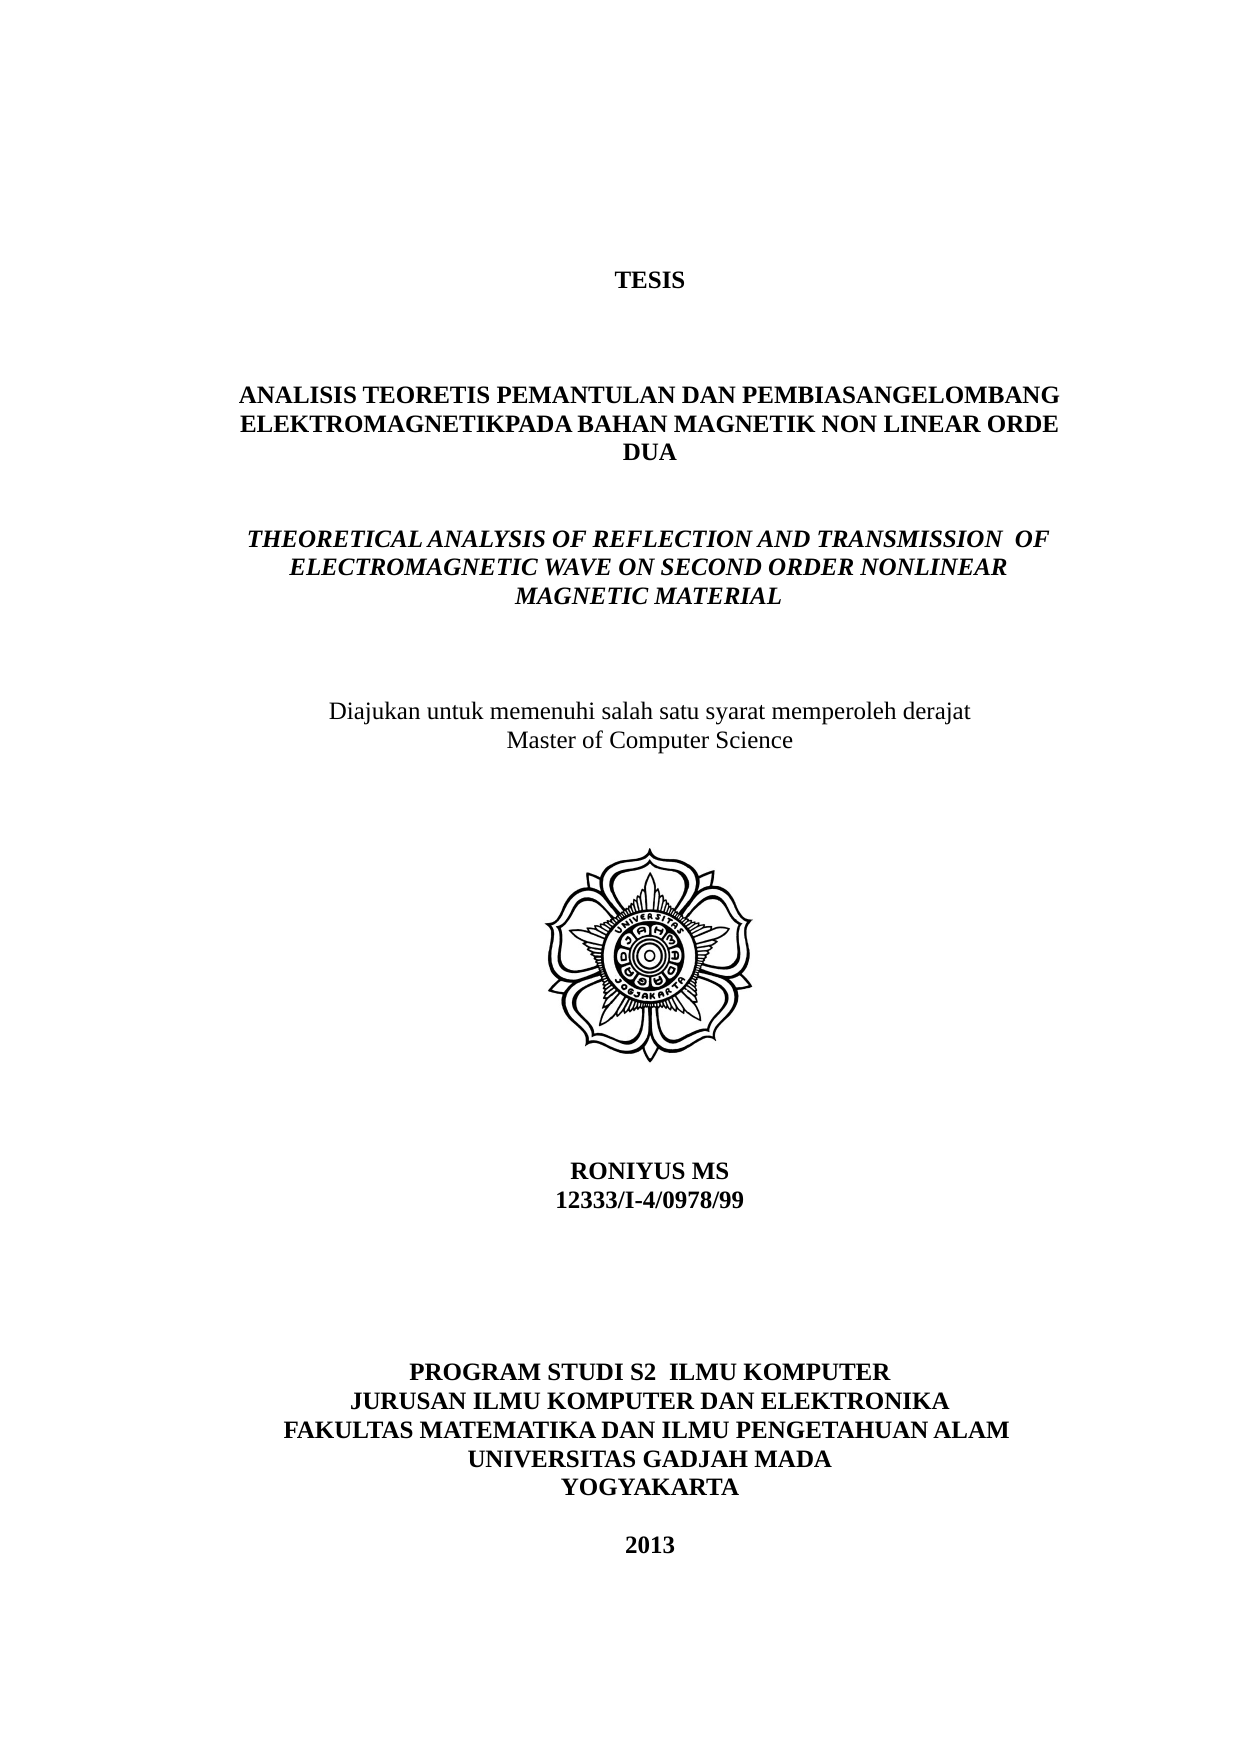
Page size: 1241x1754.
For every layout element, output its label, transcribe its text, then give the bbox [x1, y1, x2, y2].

text FAKULTAS MATEMATIKA DAN ILMU PENGETAHUAN ALAM [236, 1415, 1063, 1444]
text Diajukan untuk memenuhi salah satu syarat memperoleh derajat [236, 696, 1063, 725]
text 2013 [236, 1530, 1063, 1559]
text RONIYUS MS [236, 1156, 1063, 1185]
text 12333/I-4/0978/99 [236, 1185, 1063, 1214]
text ANALISIS TEORETIS PEMANTULAN DAN PEMBIASANGELOMBANG ELEKTROMAGNETIKPADA BAHAN MAGNETIK NON LINEAR ORDE DUA [236, 380, 1063, 466]
text YOGYAKARTA [236, 1472, 1063, 1501]
text PROGRAM STUDI S2 Ilmu Komputer [236, 1357, 1063, 1386]
text JURUSAN Ilmu Komputer dan Elektronika [236, 1386, 1063, 1415]
text THEORETICAL ANALYSIS OF REFLECTION AND TRANSMISSION OF ELECTROMAGNETIC WAVE ON SECOND ORDER NONLINEAR MAGNETIC MATERIAL [236, 524, 1063, 610]
text tesis [236, 265, 1063, 294]
text UNIVERSITAS GADJAH MADA [236, 1444, 1063, 1472]
picture [535, 840, 765, 1073]
text Master of Computer Science [236, 725, 1063, 754]
